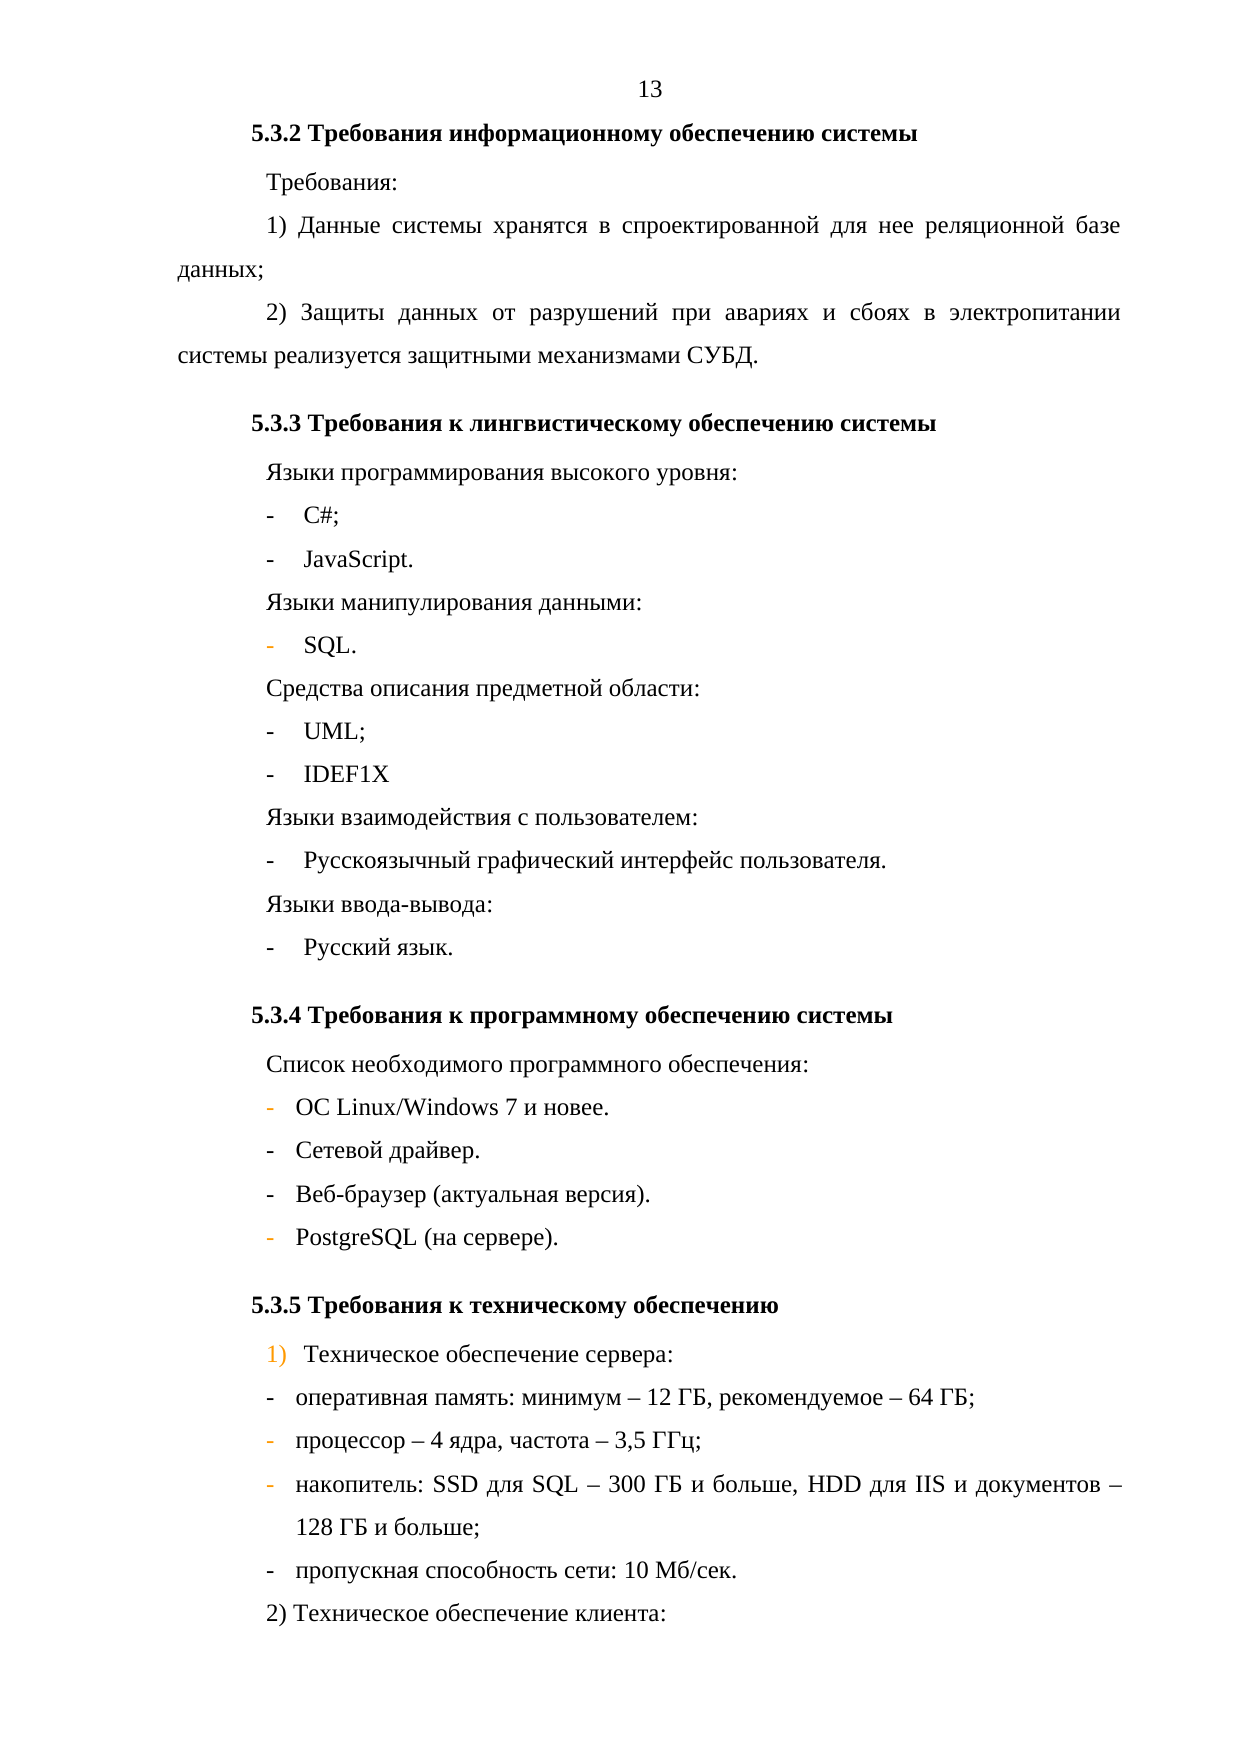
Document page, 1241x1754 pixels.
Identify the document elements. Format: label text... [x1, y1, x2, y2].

list оперативная память: минимум – 12 ГБ, рекомендуемое – 64 ГБ; [266, 1382, 1122, 1411]
text Требования: [177, 167, 1122, 196]
list IDEF1X [266, 759, 1122, 788]
list JavaScript. [266, 544, 1122, 572]
list накопитель: SSD для SQL – 300 ГБ и больше, HDD для IIS и документов – 128 ГБ и больше; [266, 1469, 1122, 1541]
text Средства описания предметной области: [266, 673, 1122, 702]
subtitle Требования к лингвистическому обеспечению системы [251, 408, 1122, 437]
list процессор – 4 ядра, частота – 3,5 ГГц; [266, 1426, 1122, 1454]
list C#; [266, 501, 1122, 529]
list Сетевой драйвер. [266, 1136, 1122, 1164]
subtitle Требования к техническому обеспечению [251, 1290, 1122, 1319]
list SQL. [266, 630, 1122, 659]
text Языки ввода-вывода: [266, 889, 1122, 917]
text 2) Техническое обеспечение клиента: [177, 1598, 1122, 1627]
text 1) Данные системы хранятся в спроектированной для нее реляционной базе данных; [177, 211, 1122, 282]
list Русский язык. [266, 932, 1122, 961]
list пропускная способность сети: 10 Мб/сек. [266, 1555, 1122, 1584]
list PostgreSQL (на сервере). [266, 1222, 1122, 1251]
list ОС Linux/Windows 7 и новее. [266, 1092, 1122, 1121]
list Веб-браузер (актуальная версия). [266, 1179, 1122, 1207]
list Техническое обеспечение сервера: [266, 1339, 1122, 1368]
text Языки программирования высокого уровня: [177, 457, 1122, 486]
text Список необходимого программного обеспечения: [177, 1049, 1122, 1078]
list Русскоязычный графический интерфейс пользователя. [266, 846, 1122, 874]
subtitle Требования к программному обеспечению системы [251, 1000, 1122, 1029]
subtitle Требования информационному обеспечению системы [251, 118, 1122, 147]
list UML; [266, 716, 1122, 745]
text Языки манипулирования данными: [266, 587, 1122, 616]
text 2) Защиты данных от разрушений при авариях и сбоях в электропитании системы реализуется защитными механизмами СУБД. [177, 297, 1122, 369]
text Языки взаимодействия с пользователем: [266, 802, 1122, 831]
